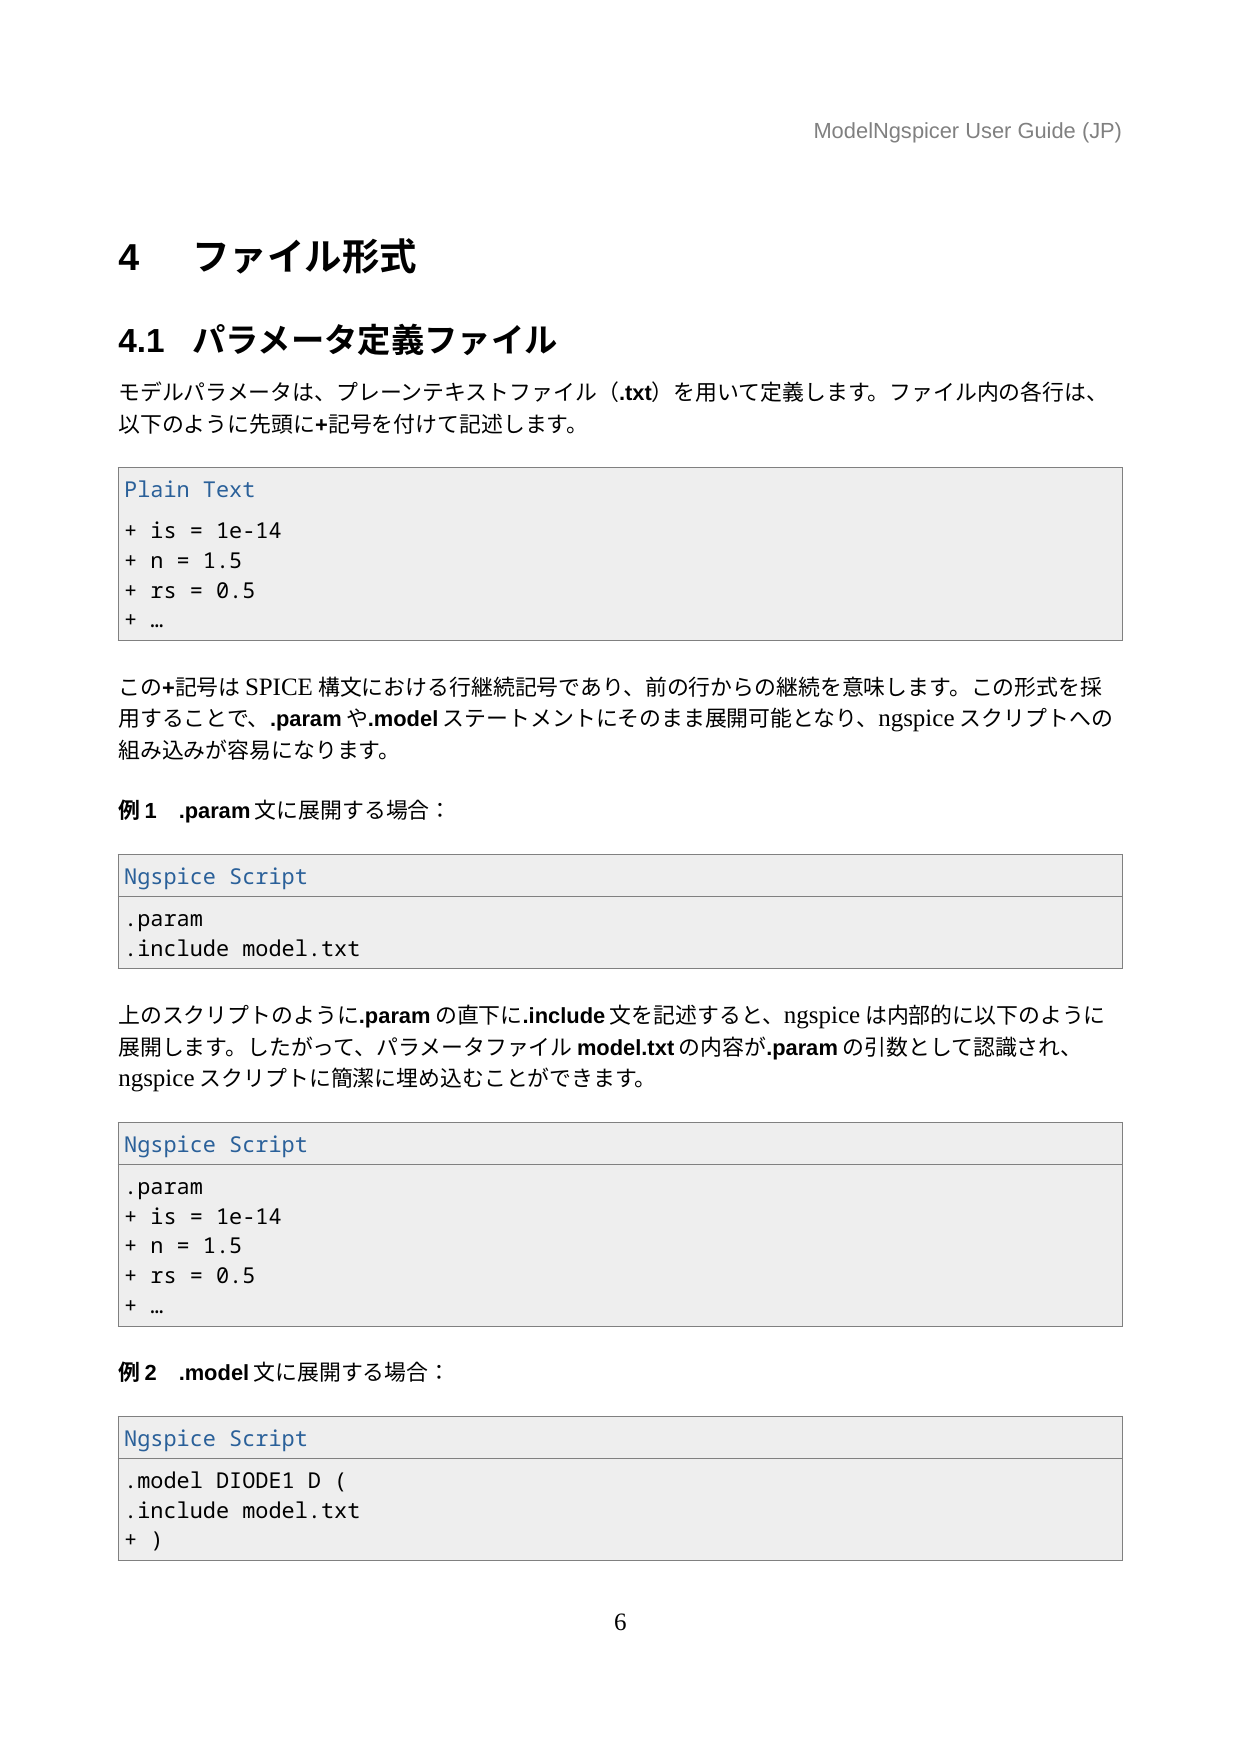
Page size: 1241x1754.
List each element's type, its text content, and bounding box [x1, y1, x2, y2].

text 例2 .model文に展開する場合： [118, 1355, 1122, 1387]
table_cell .param .include model.txt [119, 897, 1122, 968]
text モデルパラメータは、プレーンテキストファイル（.txt）を用いて定義します。ファイル内の各行は、以下のように先頭に+記号を付けて記述します。 [118, 375, 1122, 438]
table_header Ngspice Script [119, 1123, 1122, 1164]
text 上のスクリプトのように.paramの直下に.include文を記述すると、ngspiceは内部的に以下のように展開します。したがって、パラメータファイルmodel.txtの内容が.paramの引数として認識され、ngspiceスクリプトに簡潔に埋め込むことができます。 [118, 998, 1122, 1093]
text この+記号はSPICE構文における行継続記号であり、前の行からの継続を意味します。この形式を採用することで、.paramや.modelステートメントにそのまま展開可能となり、ngspiceスクリプトへの組み込みが容易になります。 [118, 670, 1122, 765]
subtitle パラメータ定義ファイル [118, 314, 1122, 362]
subtitle ファイル形式 [118, 227, 1122, 281]
text 例1 .param文に展開する場合： [118, 793, 1122, 825]
table_header Ngspice Script [119, 855, 1122, 896]
table_cell .model DIODE1 D ( .include model.txt + ) [119, 1459, 1122, 1560]
table_header Ngspice Script [119, 1417, 1122, 1458]
table_header Plain Text [119, 468, 1122, 509]
table_cell .param + is = 1e-14 + n = 1.5 + rs = 0.5 + … [119, 1165, 1122, 1326]
table_cell + is = 1e-14 + n = 1.5 + rs = 0.5 + … [119, 509, 1122, 640]
